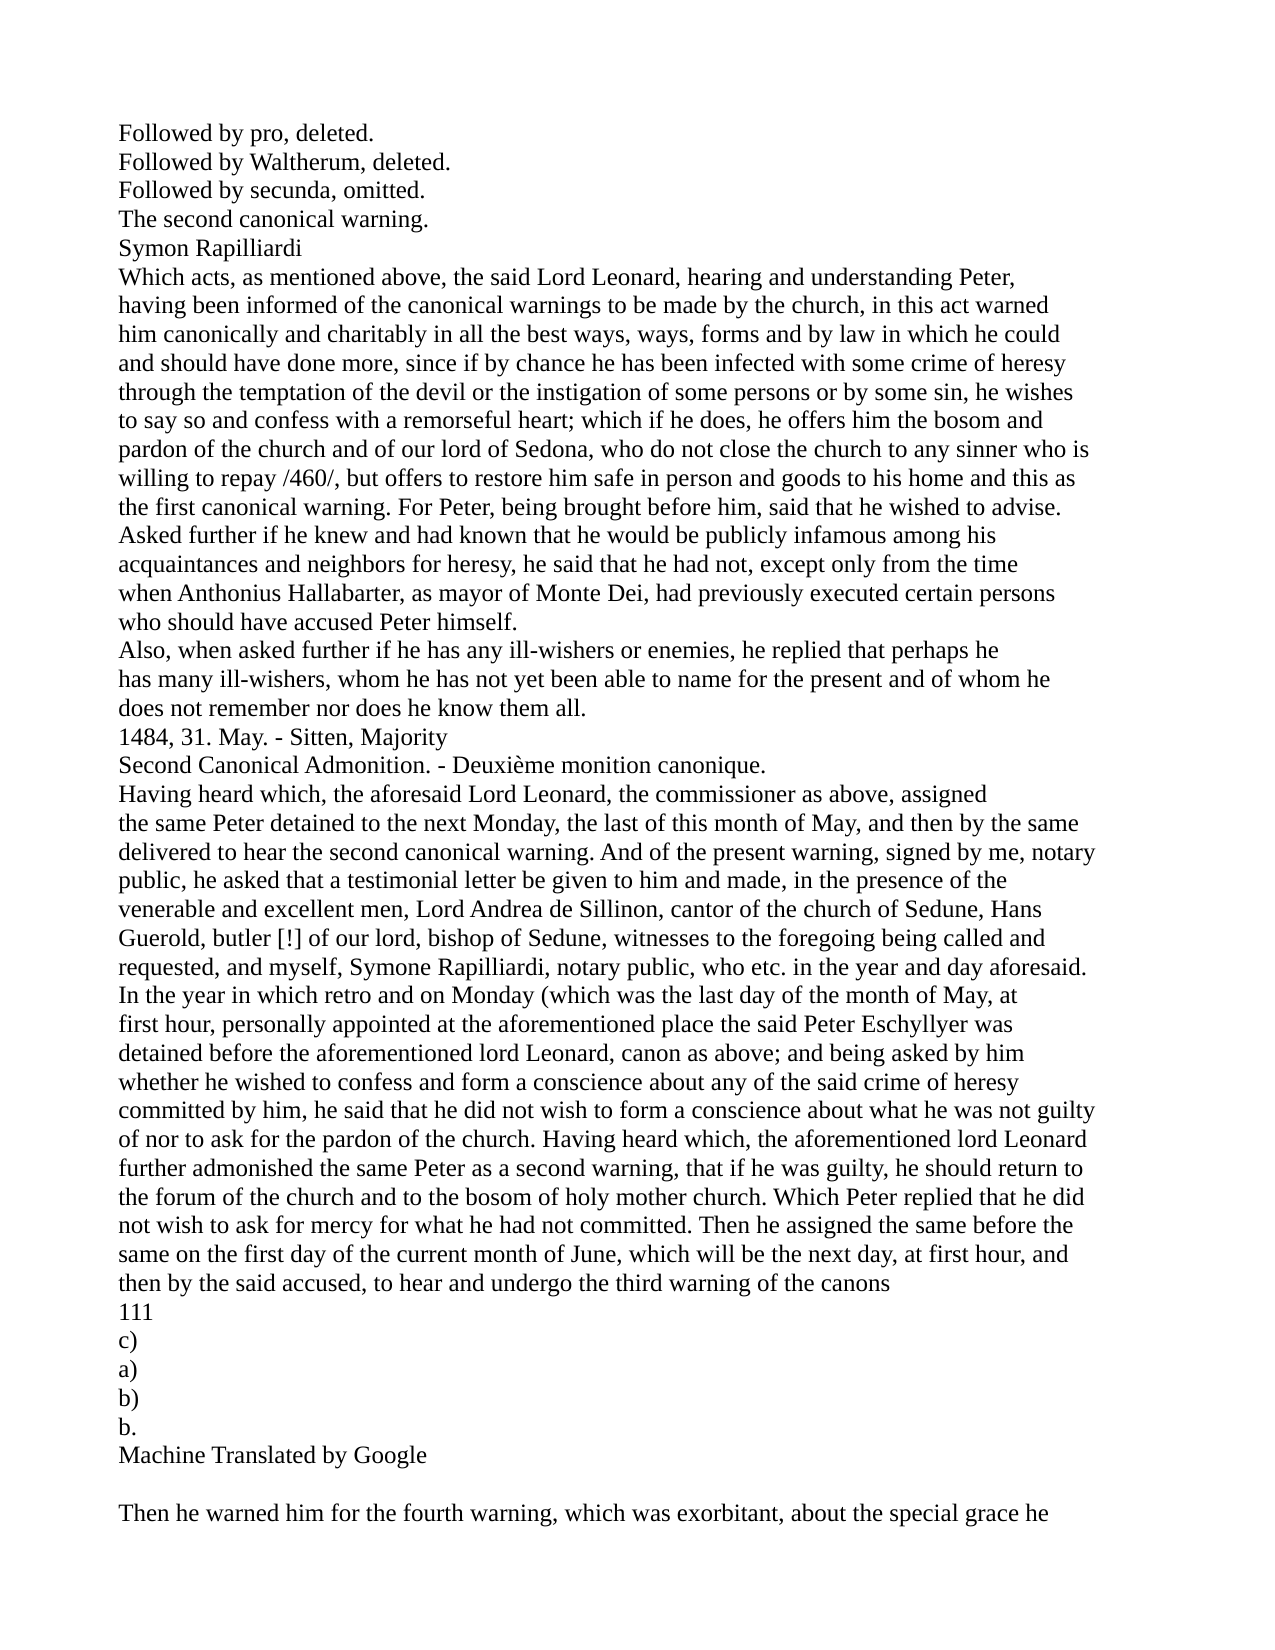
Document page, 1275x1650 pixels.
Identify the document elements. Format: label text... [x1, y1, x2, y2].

text Also, when asked further if he has any ill-wishers or enemies, he replied that perhaps he [118, 636, 1157, 664]
text whether he wished to confess and form a conscience about any of the said crime of heresy [118, 1067, 1157, 1096]
text public, he asked that a testimonial letter be given to him and made, in the presence of the [118, 866, 1157, 894]
text having been informed of the canonical warnings to be made by the church, in this act warned [118, 291, 1157, 319]
text through the temptation of the devil or the instigation of some persons or by some sin, he wishes [118, 377, 1157, 406]
text Followed by Waltherum, deleted. [118, 147, 1157, 176]
text delivered to hear the second canonical warning. And of the present warning, signed by me, notary [118, 837, 1157, 866]
text Symon Rapilliardi [118, 233, 1157, 262]
text not wish to ask for mercy for what he had not committed. Then he assigned the same before the [118, 1211, 1157, 1239]
text c) [118, 1326, 1157, 1354]
text Second Canonical Admonition. - Deuxième monition canonique. [118, 751, 1157, 779]
text Followed by secunda, omitted. [118, 176, 1157, 204]
text the same Peter detained to the next Monday, the last of this month of May, and then by the same [118, 808, 1157, 837]
text venerable and excellent men, Lord Andrea de Sillinon, cantor of the church of Sedune, Hans [118, 894, 1157, 923]
text Machine Translated by Google [118, 1441, 1157, 1469]
text does not remember nor does he know them all. [118, 693, 1157, 722]
text 1484, 31. May. - Sitten, Majority [118, 722, 1157, 751]
text when Anthonius Hallabarter, as mayor of Monte Dei, had previously executed certain persons [118, 578, 1157, 607]
text Asked further if he knew and had known that he would be publicly infamous among his [118, 521, 1157, 549]
text to say so and confess with a remorseful heart; which if he does, he offers him the bosom and [118, 406, 1157, 434]
text detained before the aforementioned lord Leonard, canon as above; and being asked by him [118, 1038, 1157, 1067]
text 111 [118, 1297, 1157, 1326]
text of nor to ask for the pardon of the church. Having heard which, the aforementioned lord Leonard [118, 1124, 1157, 1153]
text b) [118, 1383, 1157, 1412]
text committed by him, he said that he did not wish to form a conscience about what he was not guilty [118, 1096, 1157, 1124]
text same on the first day of the current month of June, which will be the next day, at first hour, and [118, 1239, 1157, 1268]
text has many ill-wishers, whom he has not yet been able to name for the present and of whom he [118, 664, 1157, 693]
text the forum of the church and to the bosom of holy mother church. Which Peter replied that he did [118, 1182, 1157, 1211]
text requested, and myself, Symone Rapilliardi, notary public, who etc. in the year and day aforesaid. [118, 952, 1157, 981]
text Followed by pro, deleted. [118, 118, 1157, 147]
text who should have accused Peter himself. [118, 607, 1157, 636]
text In the year in which retro and on Monday (which was the last day of the month of May, at [118, 981, 1157, 1009]
text the first canonical warning. For Peter, being brought before him, said that he wished to advise. [118, 492, 1157, 521]
text pardon of the church and of our lord of Sedona, who do not close the church to any sinner who is [118, 434, 1157, 463]
text acquaintances and neighbors for heresy, he said that he had not, except only from the time [118, 549, 1157, 578]
text a) [118, 1354, 1157, 1383]
text Guerold, butler [!] of our lord, bishop of Sedune, witnesses to the foregoing being called and [118, 923, 1157, 952]
text Which acts, as mentioned above, the said Lord Leonard, hearing and understanding Peter, [118, 262, 1157, 291]
text willing to repay /460/, but offers to restore him safe in person and goods to his home and this as [118, 463, 1157, 492]
text Then he warned him for the fourth warning, which was exorbitant, about the special grace he [118, 1498, 1157, 1527]
text first hour, personally appointed at the aforementioned place the said Peter Eschyllyer was [118, 1009, 1157, 1038]
text The second canonical warning. [118, 204, 1157, 233]
text him canonically and charitably in all the best ways, ways, forms and by law in which he could [118, 319, 1157, 348]
text Having heard which, the aforesaid Lord Leonard, the commissioner as above, assigned [118, 779, 1157, 808]
text further admonished the same Peter as a second warning, that if he was guilty, he should return to [118, 1153, 1157, 1182]
text b. [118, 1412, 1157, 1441]
text then by the said accused, to hear and undergo the third warning of the canons [118, 1268, 1157, 1297]
text and should have done more, since if by chance he has been infected with some crime of heresy [118, 348, 1157, 377]
